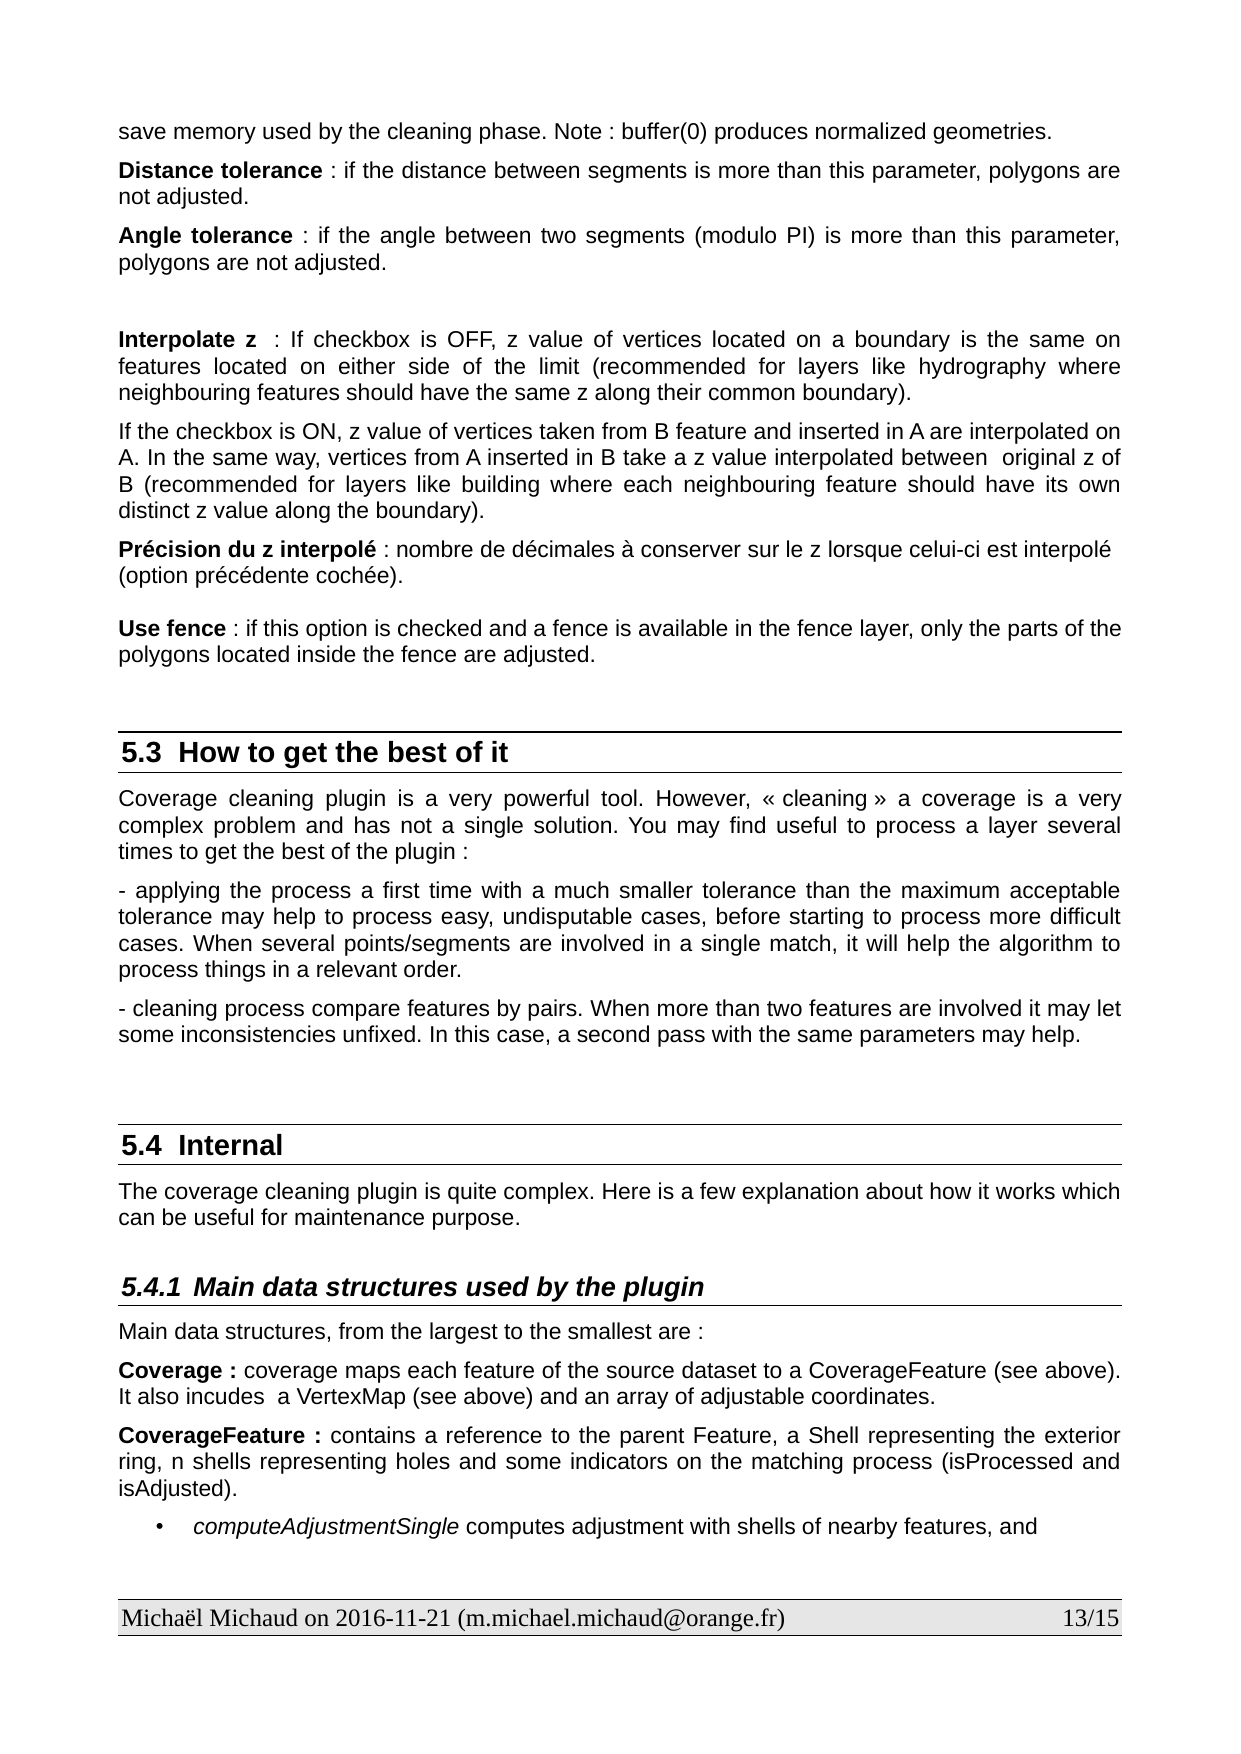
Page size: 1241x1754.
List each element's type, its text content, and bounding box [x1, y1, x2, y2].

subtitle How to get the best of it [118, 733, 1122, 772]
text Coverage cleaning plugin is a very powerful tool. However, « cleaning » a coverage is a very complex problem and has not a single solution. You may find useful to process a layer several times to get the best of the plugin : [118, 785, 1122, 864]
text Main data structures, from the largest to the smallest are : [118, 1318, 1122, 1344]
text Use fence : if this option is checked and a fence is available in the fence layer, only the parts of the polygons located inside the fence are adjusted. [118, 615, 1122, 667]
text Interpolate z : If checkbox is OFF, z value of vertices located on a boundary is the same on features located on either side of the limit (recommended for layers like hydrography where neighbouring features should have the same z along their common boundary). [118, 326, 1122, 405]
text Distance tolerance : if the distance between segments is more than this parameter, polygons are not adjusted. [118, 157, 1122, 210]
text Coverage : coverage maps each feature of the source dataset to a CoverageFeature (see above). It also incudes a VertexMap (see above) and an array of adjustable coordinates. [118, 1357, 1122, 1409]
text If the checkbox is ON, z value of vertices taken from B feature and inserted in A are interpolated on A. In the same way, vertices from A inserted in B take a z value interpolated between original z of B (recommended for layers like building where each neighbouring feature should have its own distinct z value along the boundary). [118, 418, 1122, 523]
text Précision du z interpolé : nombre de décimales à conserver sur le z lorsque celui-ci est interpolé (option précédente cochée). [118, 536, 1122, 588]
text - cleaning process compare features by pairs. When more than two features are involved it may let some inconsistencies unfixed. In this case, a second pass with the same parameters may help. [118, 995, 1122, 1047]
subtitle Internal [118, 1125, 1122, 1164]
text CoverageFeature : contains a reference to the parent Feature, a Shell representing the exterior ring, n shells representing holes and some indicators on the matching process (isProcessed and isAdjusted). [118, 1422, 1122, 1501]
text Angle tolerance : if the angle between two segments (modulo PI) is more than this parameter, polygons are not adjusted. [118, 222, 1122, 275]
text save memory used by the cleaning phase. Note : buffer(0) produces normalized geometries. [118, 118, 1122, 144]
text - applying the process a first time with a much smaller tolerance than the maximum acceptable tolerance may help to process easy, undisputable cases, before starting to process more difficult cases. When several points/segments are involved in a single match, it will help the algorithm to process things in a relevant order. [118, 877, 1122, 982]
list computeAdjustmentSingle computes adjustment with shells of nearby features, and [156, 1513, 1122, 1540]
subtitle Main data structures used by the plugin [118, 1268, 1122, 1305]
text The coverage cleaning plugin is quite complex. Here is a few explanation about how it works which can be useful for maintenance purpose. [118, 1178, 1122, 1231]
